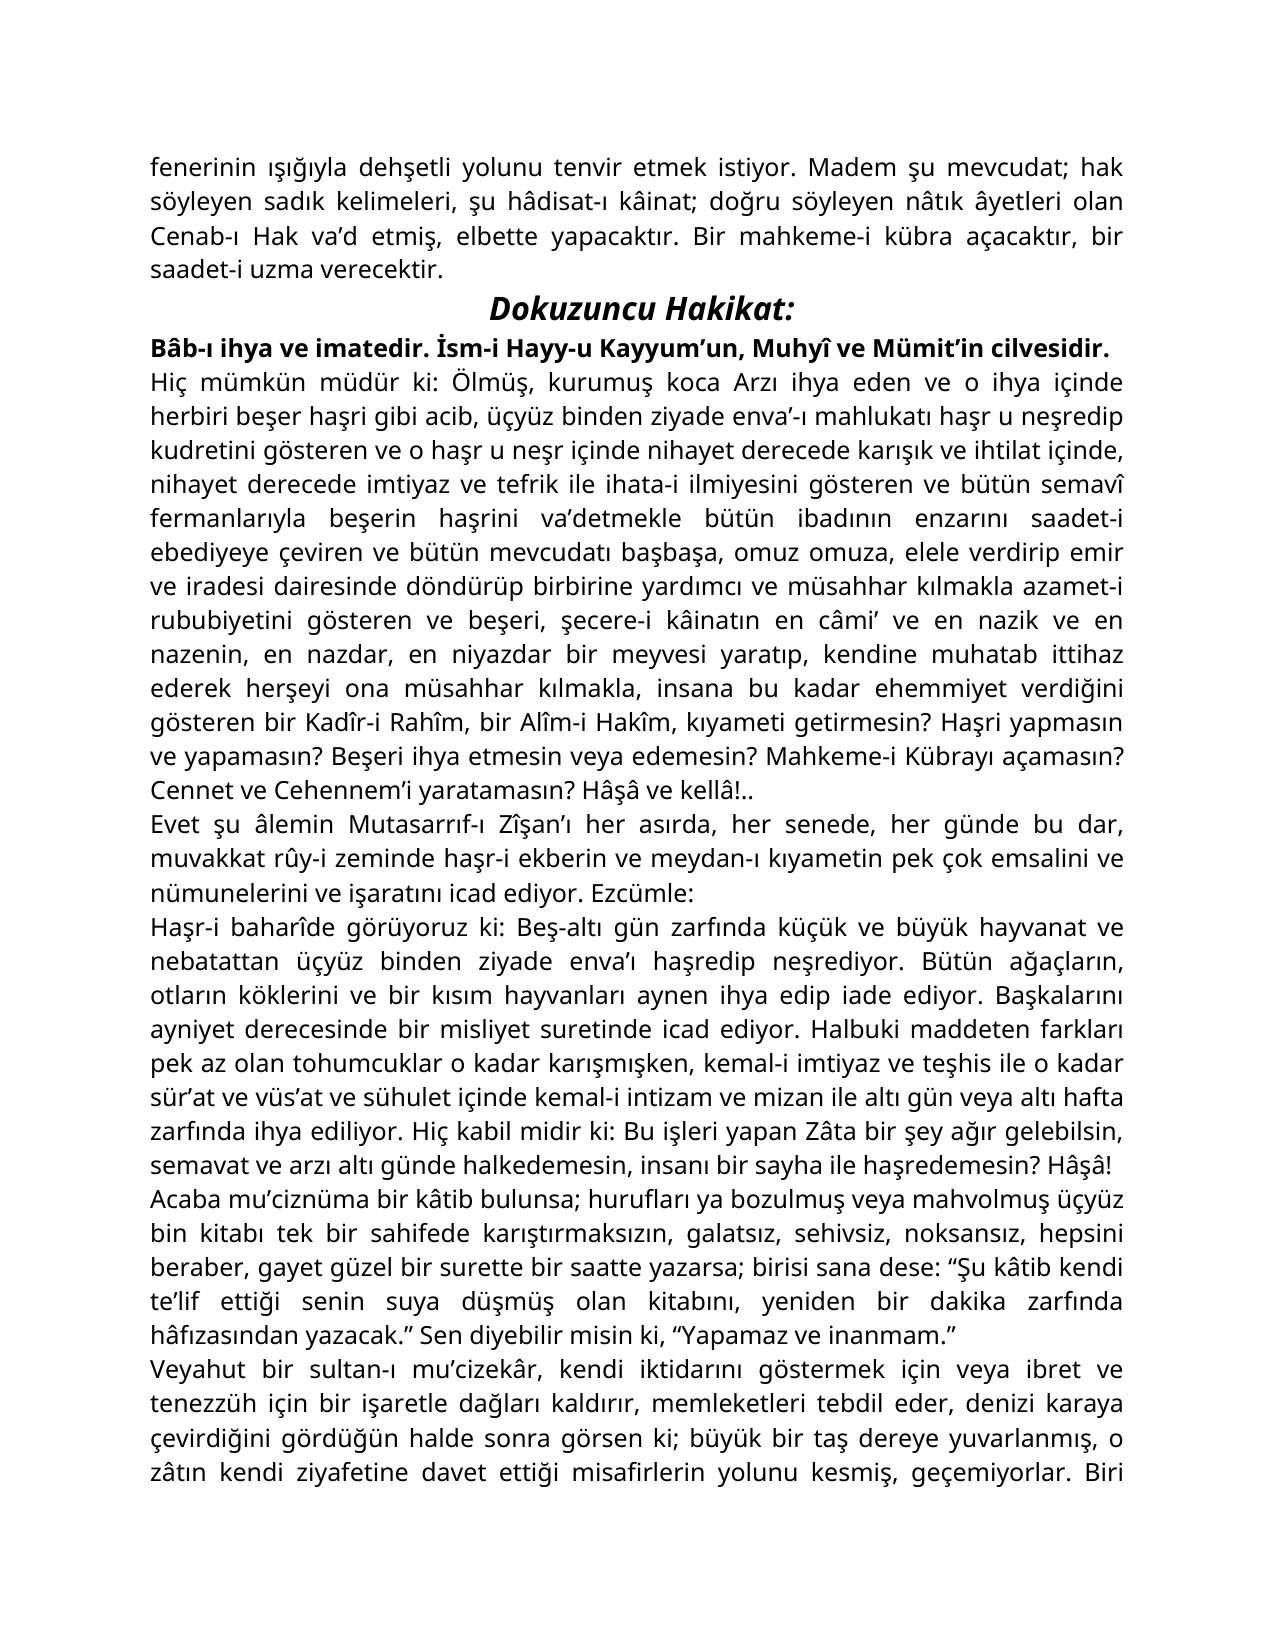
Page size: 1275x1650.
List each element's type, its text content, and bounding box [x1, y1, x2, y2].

text Acaba mu’ciznüma bir kâtib bulunsa; hurufları ya bozulmuş veya mahvolmuş üçyüz bin kitabı tek bir sahifede karıştırmaksızın, galatsız, sehivsiz, noksansız, hepsini beraber, gayet güzel bir surette bir saatte yazarsa; birisi sana dese: “Şu kâtib kendi te’lif ettiği senin suya düşmüş olan kitabını, yeniden bir dakika zarfında hâfızasından yazacak.” Sen diyebilir misin ki, “Yapamaz ve inanmam.” [150, 1182, 1125, 1352]
text Veyahut bir sultan-ı mu’cizekâr, kendi iktidarını göstermek için veya ibret ve tenezzüh için bir işaretle dağları kaldırır, memleketleri tebdil eder, denizi karaya çevirdiğini gördüğün halde sonra görsen ki; büyük bir taş dereye yuvarlanmış, o zâtın kendi ziyafetine davet ettiği misafirlerin yolunu kesmiş, geçemiyorlar. Biri [150, 1352, 1125, 1488]
text Bâb-ı ihya ve imatedir. İsm-i Hayy-u Kayyum’un, Muhyî ve Mümit’in cilvesidir. [150, 330, 1125, 364]
subtitle Dokuzuncu Hakikat: [150, 286, 1125, 330]
text Haşr-i baharîde görüyoruz ki: Beş-altı gün zarfında küçük ve büyük hayvanat ve nebatattan üçyüz binden ziyade enva’ı haşredip neşrediyor. Bütün ağaçların, otların köklerini ve bir kısım hayvanları aynen ihya edip iade ediyor. Başkalarını ayniyet derecesinde bir misliyet suretinde icad ediyor. Halbuki maddeten farkları pek az olan tohumcuklar o kadar karışmışken, kemal-i imtiyaz ve teşhis ile o kadar sür’at ve vüs’at ve sühulet içinde kemal-i intizam ve mizan ile altı gün veya altı hafta zarfında ihya ediliyor. Hiç kabil midir ki: Bu işleri yapan Zâta bir şey ağır gelebilsin, semavat ve arzı altı günde halkedemesin, insanı bir sayha ile haşredemesin? Hâşâ! [150, 909, 1125, 1182]
text fenerinin ışığıyla dehşetli yolunu tenvir etmek istiyor. Madem şu mevcudat; hak söyleyen sadık kelimeleri, şu hâdisat-ı kâinat; doğru söyleyen nâtık âyetleri olan Cenab-ı Hak va’d etmiş, elbette yapacaktır. Bir mahkeme-i kübra açacaktır, bir saadet-i uzma verecektir. [150, 150, 1125, 286]
text Evet şu âlemin Mutasarrıf-ı Zîşan’ı her asırda, her senede, her günde bu dar, muvakkat rûy-i zeminde haşr-i ekberin ve meydan-ı kıyametin pek çok emsalini ve nümunelerini ve işaratını icad ediyor. Ezcümle: [150, 807, 1125, 909]
text Hiç mümkün müdür ki: Ölmüş, kurumuş koca Arzı ihya eden ve o ihya içinde herbiri beşer haşri gibi acib, üçyüz binden ziyade enva’-ı mahlukatı haşr u neşredip kudretini gösteren ve o haşr u neşr içinde nihayet derecede karışık ve ihtilat içinde, nihayet derecede imtiyaz ve tefrik ile ihata-i ilmiyesini gösteren ve bütün semavî fermanlarıyla beşerin haşrini va’detmekle bütün ibadının enzarını saadet-i ebediyeye çeviren ve bütün mevcudatı başbaşa, omuz omuza, elele verdirip emir ve iradesi dairesinde döndürüp birbirine yardımcı ve müsahhar kılmakla azamet-i rububiyetini gösteren ve beşeri, şecere-i kâinatın en câmi’ ve en nazik ve en nazenin, en nazdar, en niyazdar bir meyvesi yaratıp, kendine muhatab ittihaz ederek herşeyi ona müsahhar kılmakla, insana bu kadar ehemmiyet verdiğini gösteren bir Kadîr-i Rahîm, bir Alîm-i Hakîm, kıyameti getirmesin? Haşri yapmasın ve yapamasın? Beşeri ihya etmesin veya edemesin? Mahkeme-i Kübrayı açamasın? Cennet ve Cehennem’i yaratamasın? Hâşâ ve kellâ!.. [150, 364, 1125, 807]
